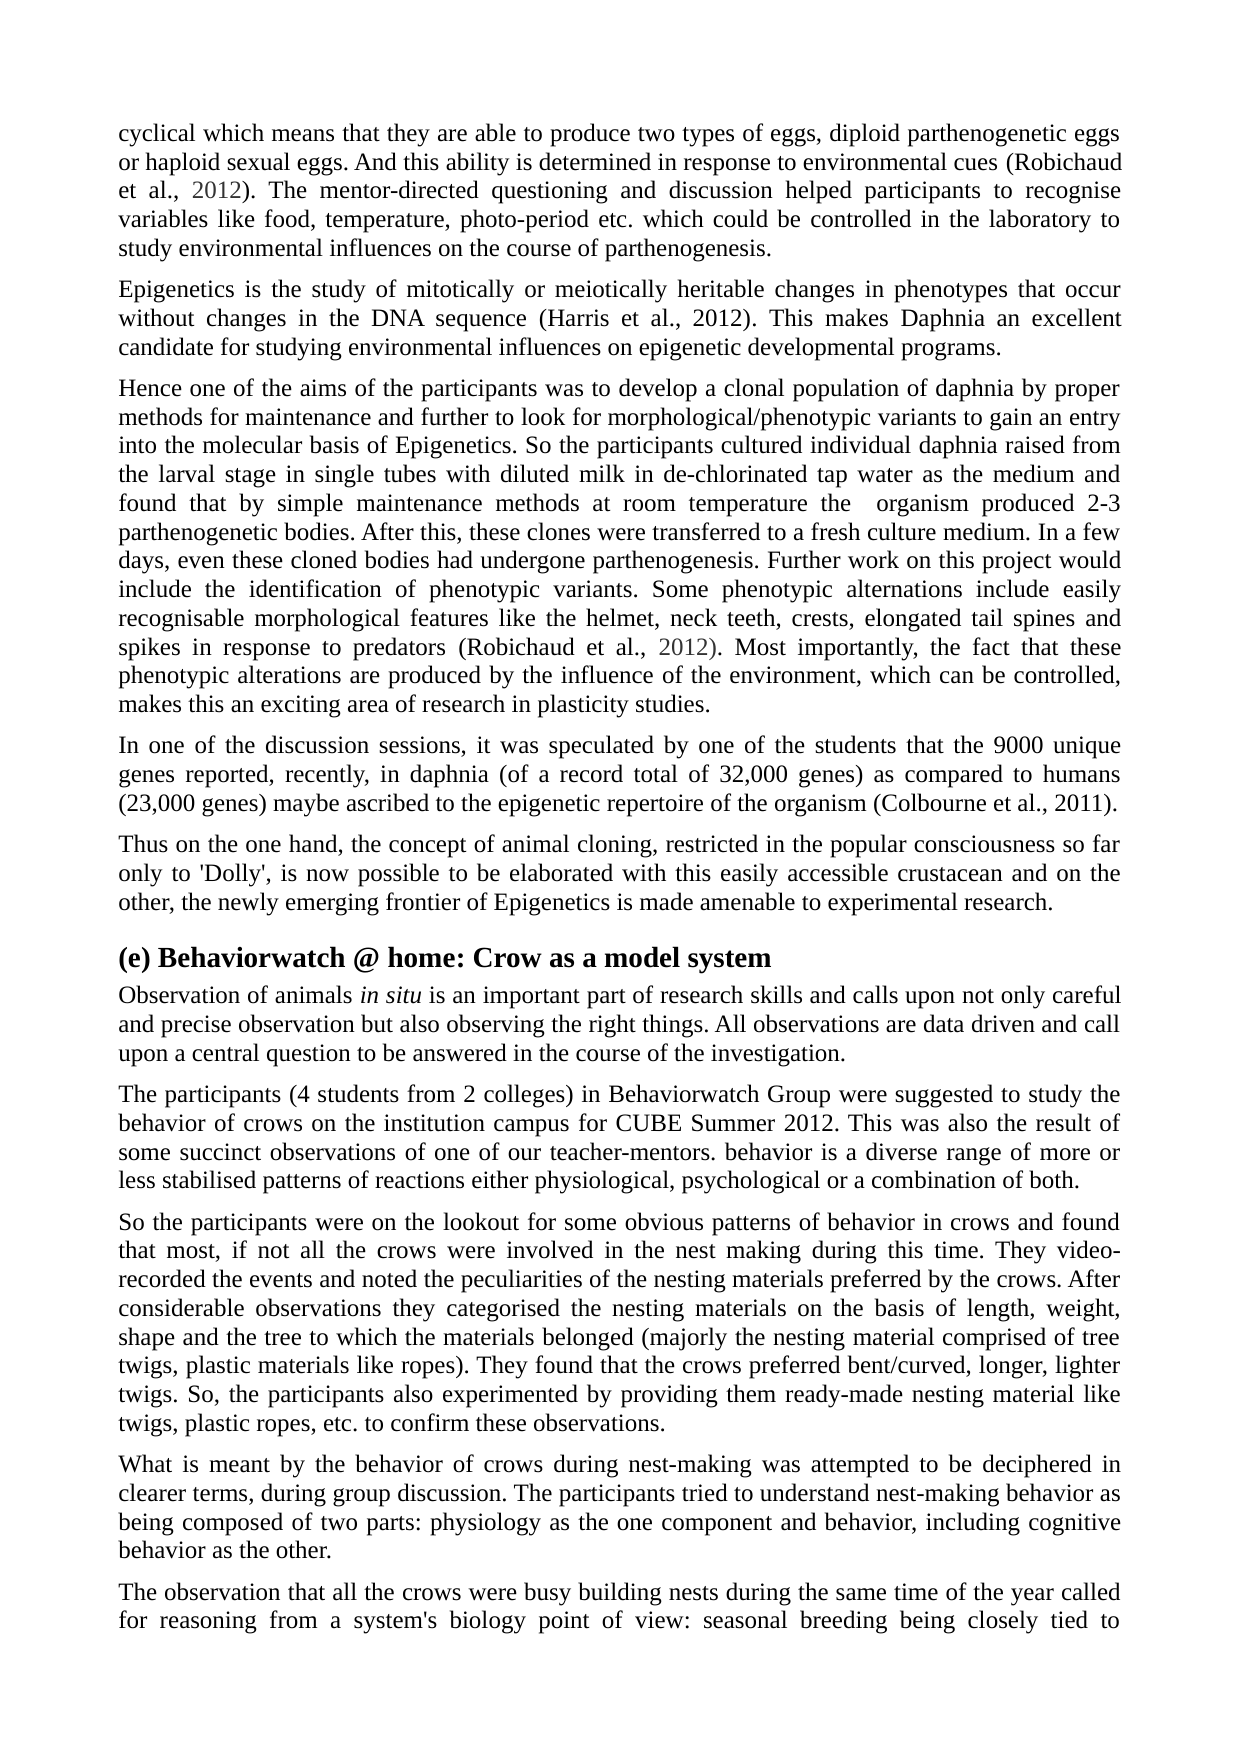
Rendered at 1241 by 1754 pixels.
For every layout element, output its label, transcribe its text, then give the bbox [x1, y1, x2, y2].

subtitle (e) Behaviorwatch @ home: Crow as a model system [118, 941, 1122, 974]
text cyclical which means that they are able to produce two types of eggs, diploid parthenogenetic eggs or haploid sexual eggs. And this ability is determined in response to environmental cues (Robichaud et al., 2012). The mentor-directed questioning and discussion helped participants to recognise variables like food, temperature, photo-period etc. which could be controlled in the laboratory to study environmental influences on the course of parthenogenesis. [118, 118, 1122, 262]
text Hence one of the aims of the participants was to develop a clonal population of daphnia by proper methods for maintenance and further to look for morphological/phenotypic variants to gain an entry into the molecular basis of Epigenetics. So the participants cultured individual daphnia raised from the larval stage in single tubes with diluted milk in de-chlorinated tap water as the medium and found that by simple maintenance methods at room temperature the organism produced 2-3 parthenogenetic bodies. After this, these clones were transferred to a fresh culture medium. In a few days, even these cloned bodies had undergone parthenogenesis. Further work on this project would include the identification of phenotypic variants. Some phenotypic alternations include easily recognisable morphological features like the helmet, neck teeth, crests, elongated tail spines and spikes in response to predators (Robichaud et al., 2012). Most importantly, the fact that these phenotypic alterations are produced by the influence of the environment, which can be controlled, makes this an exciting area of research in plasticity studies. [118, 373, 1122, 718]
text What is meant by the behavior of crows during nest-making was attempted to be deciphered in clearer terms, during group discussion. The participants tried to understand nest-making behavior as being composed of two parts: physiology as the one component and behavior, including cognitive behavior as the other. [118, 1449, 1122, 1564]
text In one of the discussion sessions, it was speculated by one of the students that the 9000 unique genes reported, recently, in daphnia (of a record total of 32,000 genes) as compared to humans (23,000 genes) maybe ascribed to the epigenetic repertoire of the organism (Colbourne et al., 2011). [118, 731, 1122, 817]
text Thus on the one hand, the concept of animal cloning, restricted in the popular consciousness so far only to 'Dolly', is now possible to be elaborated with this easily accessible crustacean and on the other, the newly emerging frontier of Epigenetics is made amenable to experimental research. [118, 829, 1122, 916]
text The participants (4 students from 2 colleges) in Behaviorwatch Group were suggested to study the behavior of crows on the institution campus for CUBE Summer 2012. This was also the result of some succinct observations of one of our teacher-mentors. behavior is a diverse range of more or less stabilised patterns of reactions either physiological, psychological or a combination of both. [118, 1079, 1122, 1194]
text Epigenetics is the study of mitotically or meiotically heritable changes in phenotypes that occur without changes in the DNA sequence (Harris et al., 2012). This makes Daphnia an excellent candidate for studying environmental influences on epigenetic developmental programs. [118, 274, 1122, 361]
text So the participants were on the lookout for some obvious patterns of behavior in crows and found that most, if not all the crows were involved in the nest making during this time. They video-recorded the events and noted the peculiarities of the nesting materials preferred by the crows. After considerable observations they categorised the nesting materials on the basis of length, weight, shape and the tree to which the materials belonged (majorly the nesting material comprised of tree twigs, plastic materials like ropes). They found that the crows preferred bent/curved, longer, lighter twigs. So, the participants also experimented by providing them ready-made nesting material like twigs, plastic ropes, etc. to confirm these observations. [118, 1207, 1122, 1437]
text Observation of animals in situ is an important part of research skills and calls upon not only careful and precise observation but also observing the right things. All observations are data driven and call upon a central question to be answered in the course of the investigation. [118, 980, 1122, 1067]
text The observation that all the crows were busy building nests during the same time of the year called for reasoning from a system's biology point of view: seasonal breeding being closely tied to [118, 1577, 1122, 1634]
